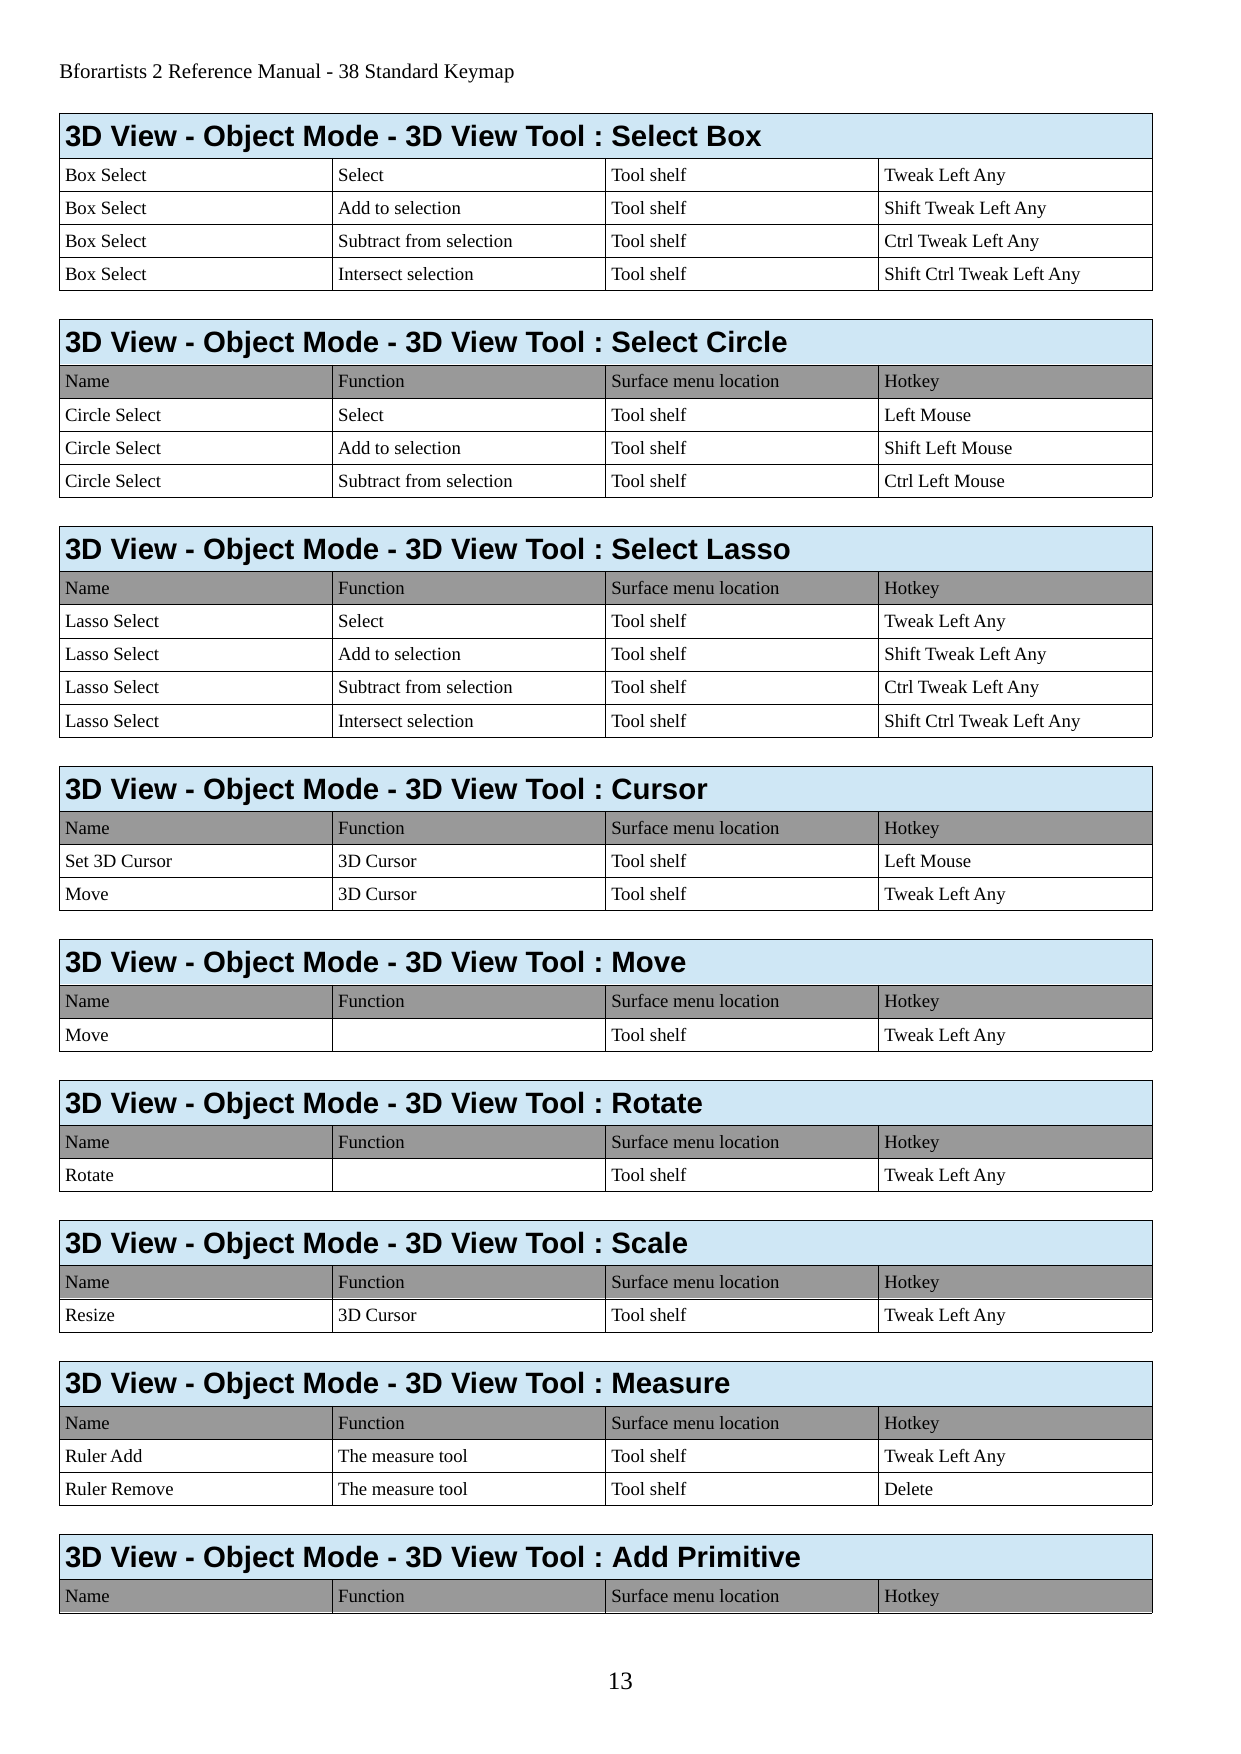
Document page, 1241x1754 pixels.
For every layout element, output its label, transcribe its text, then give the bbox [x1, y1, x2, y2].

table_cell Shift Ctrl Tweak Left Any [879, 705, 1152, 737]
table_cell Set 3D Cursor [60, 845, 332, 877]
table_cell Delete [879, 1473, 1152, 1505]
table_cell 3D Cursor [333, 878, 605, 910]
table_cell Hotkey [879, 1580, 1152, 1612]
table_cell [333, 1019, 605, 1051]
table_cell Surface menu location [606, 1126, 878, 1158]
table_header 3D View - Object Mode - 3D View Tool : Measure [60, 1362, 1152, 1406]
table_cell Shift Tweak Left Any [879, 639, 1152, 671]
table_cell Tool shelf [606, 705, 878, 737]
table_cell 3D Cursor [333, 1300, 605, 1332]
table_cell Function [333, 986, 605, 1018]
table_cell Tool shelf [606, 605, 878, 637]
table_cell Lasso Select [60, 705, 332, 737]
table_cell Tool shelf [606, 845, 878, 877]
table_cell Hotkey [879, 366, 1152, 398]
table_header 3D View - Object Mode - 3D View Tool : Scale [60, 1221, 1152, 1265]
table_cell Shift Tweak Left Any [879, 192, 1152, 224]
table_cell Tool shelf [606, 672, 878, 704]
table_cell Circle Select [60, 399, 332, 431]
table_cell Box Select [60, 192, 332, 224]
table_cell Left Mouse [879, 399, 1152, 431]
table_cell 3D Cursor [333, 845, 605, 877]
table_cell Function [333, 1580, 605, 1612]
table_cell Tweak Left Any [879, 1159, 1152, 1191]
table_cell Tool shelf [606, 225, 878, 257]
table_cell Function [333, 812, 605, 844]
table_cell Name [60, 366, 332, 398]
table_cell Tweak Left Any [879, 605, 1152, 637]
table_cell [333, 1159, 605, 1191]
table_cell Add to selection [333, 639, 605, 671]
table_header 3D View - Object Mode - 3D View Tool : Move [60, 940, 1152, 984]
table_cell Function [333, 1126, 605, 1158]
table_cell Name [60, 1580, 332, 1612]
table_cell Add to selection [333, 432, 605, 464]
table_cell Tool shelf [606, 1159, 878, 1191]
table_header 3D View - Object Mode - 3D View Tool : Cursor [60, 767, 1152, 811]
table_cell Function [333, 572, 605, 604]
table_cell Hotkey [879, 1126, 1152, 1158]
table_cell Hotkey [879, 812, 1152, 844]
table_cell Move [60, 1019, 332, 1051]
table_cell Surface menu location [606, 812, 878, 844]
table_cell Box Select [60, 225, 332, 257]
table_cell Intersect selection [333, 705, 605, 737]
table_cell Subtract from selection [333, 225, 605, 257]
table_cell Select [333, 159, 605, 191]
table_cell Add to selection [333, 192, 605, 224]
table_cell Select [333, 399, 605, 431]
table_cell Tweak Left Any [879, 1019, 1152, 1051]
table_cell Surface menu location [606, 572, 878, 604]
table_cell Name [60, 812, 332, 844]
table_cell Tool shelf [606, 465, 878, 497]
table_cell Move [60, 878, 332, 910]
table_cell Select [333, 605, 605, 637]
table_cell Tool shelf [606, 192, 878, 224]
table_cell Tweak Left Any [879, 159, 1152, 191]
table_cell Tool shelf [606, 432, 878, 464]
table_cell Lasso Select [60, 672, 332, 704]
table_cell Lasso Select [60, 639, 332, 671]
table_cell Name [60, 1407, 332, 1439]
table_cell Shift Ctrl Tweak Left Any [879, 258, 1152, 290]
table_cell Tweak Left Any [879, 878, 1152, 910]
table_cell Tool shelf [606, 1440, 878, 1472]
table_cell Subtract from selection [333, 672, 605, 704]
table_cell Tool shelf [606, 1019, 878, 1051]
table_cell Hotkey [879, 1266, 1152, 1298]
table_cell Hotkey [879, 986, 1152, 1018]
table_cell Surface menu location [606, 1580, 878, 1612]
table_cell Tool shelf [606, 258, 878, 290]
table_cell Surface menu location [606, 366, 878, 398]
table_cell Tool shelf [606, 1473, 878, 1505]
table_header 3D View - Object Mode - 3D View Tool : Rotate [60, 1081, 1152, 1125]
table_cell Function [333, 1266, 605, 1298]
table_cell Box Select [60, 258, 332, 290]
table_cell Tweak Left Any [879, 1440, 1152, 1472]
table_header 3D View - Object Mode - 3D View Tool : Add Primitive [60, 1535, 1152, 1579]
table_cell Name [60, 986, 332, 1018]
table_cell Tool shelf [606, 878, 878, 910]
table_cell Circle Select [60, 432, 332, 464]
table_header 3D View - Object Mode - 3D View Tool : Select Box [60, 114, 1152, 158]
table_cell Subtract from selection [333, 465, 605, 497]
table_cell Surface menu location [606, 1407, 878, 1439]
table_cell Shift Left Mouse [879, 432, 1152, 464]
table_cell Name [60, 1126, 332, 1158]
table_cell Left Mouse [879, 845, 1152, 877]
table_cell Ctrl Left Mouse [879, 465, 1152, 497]
table_cell Box Select [60, 159, 332, 191]
table_cell Tool shelf [606, 1300, 878, 1332]
table_cell Function [333, 366, 605, 398]
table_cell Ruler Add [60, 1440, 332, 1472]
table_cell Tweak Left Any [879, 1300, 1152, 1332]
table_cell Name [60, 1266, 332, 1298]
table_header 3D View - Object Mode - 3D View Tool : Select Circle [60, 320, 1152, 364]
table_cell The measure tool [333, 1440, 605, 1472]
table_cell The measure tool [333, 1473, 605, 1505]
table_cell Surface menu location [606, 986, 878, 1018]
table_cell Ruler Remove [60, 1473, 332, 1505]
table_cell Resize [60, 1300, 332, 1332]
table_cell Lasso Select [60, 605, 332, 637]
table_cell Intersect selection [333, 258, 605, 290]
table_cell Hotkey [879, 1407, 1152, 1439]
table_cell Name [60, 572, 332, 604]
table_cell Ctrl Tweak Left Any [879, 672, 1152, 704]
table_header 3D View - Object Mode - 3D View Tool : Select Lasso [60, 527, 1152, 571]
table_cell Circle Select [60, 465, 332, 497]
table_cell Hotkey [879, 572, 1152, 604]
table_cell Tool shelf [606, 159, 878, 191]
table_cell Rotate [60, 1159, 332, 1191]
table_cell Surface menu location [606, 1266, 878, 1298]
table_cell Function [333, 1407, 605, 1439]
table_cell Ctrl Tweak Left Any [879, 225, 1152, 257]
table_cell Tool shelf [606, 639, 878, 671]
table_cell Tool shelf [606, 399, 878, 431]
